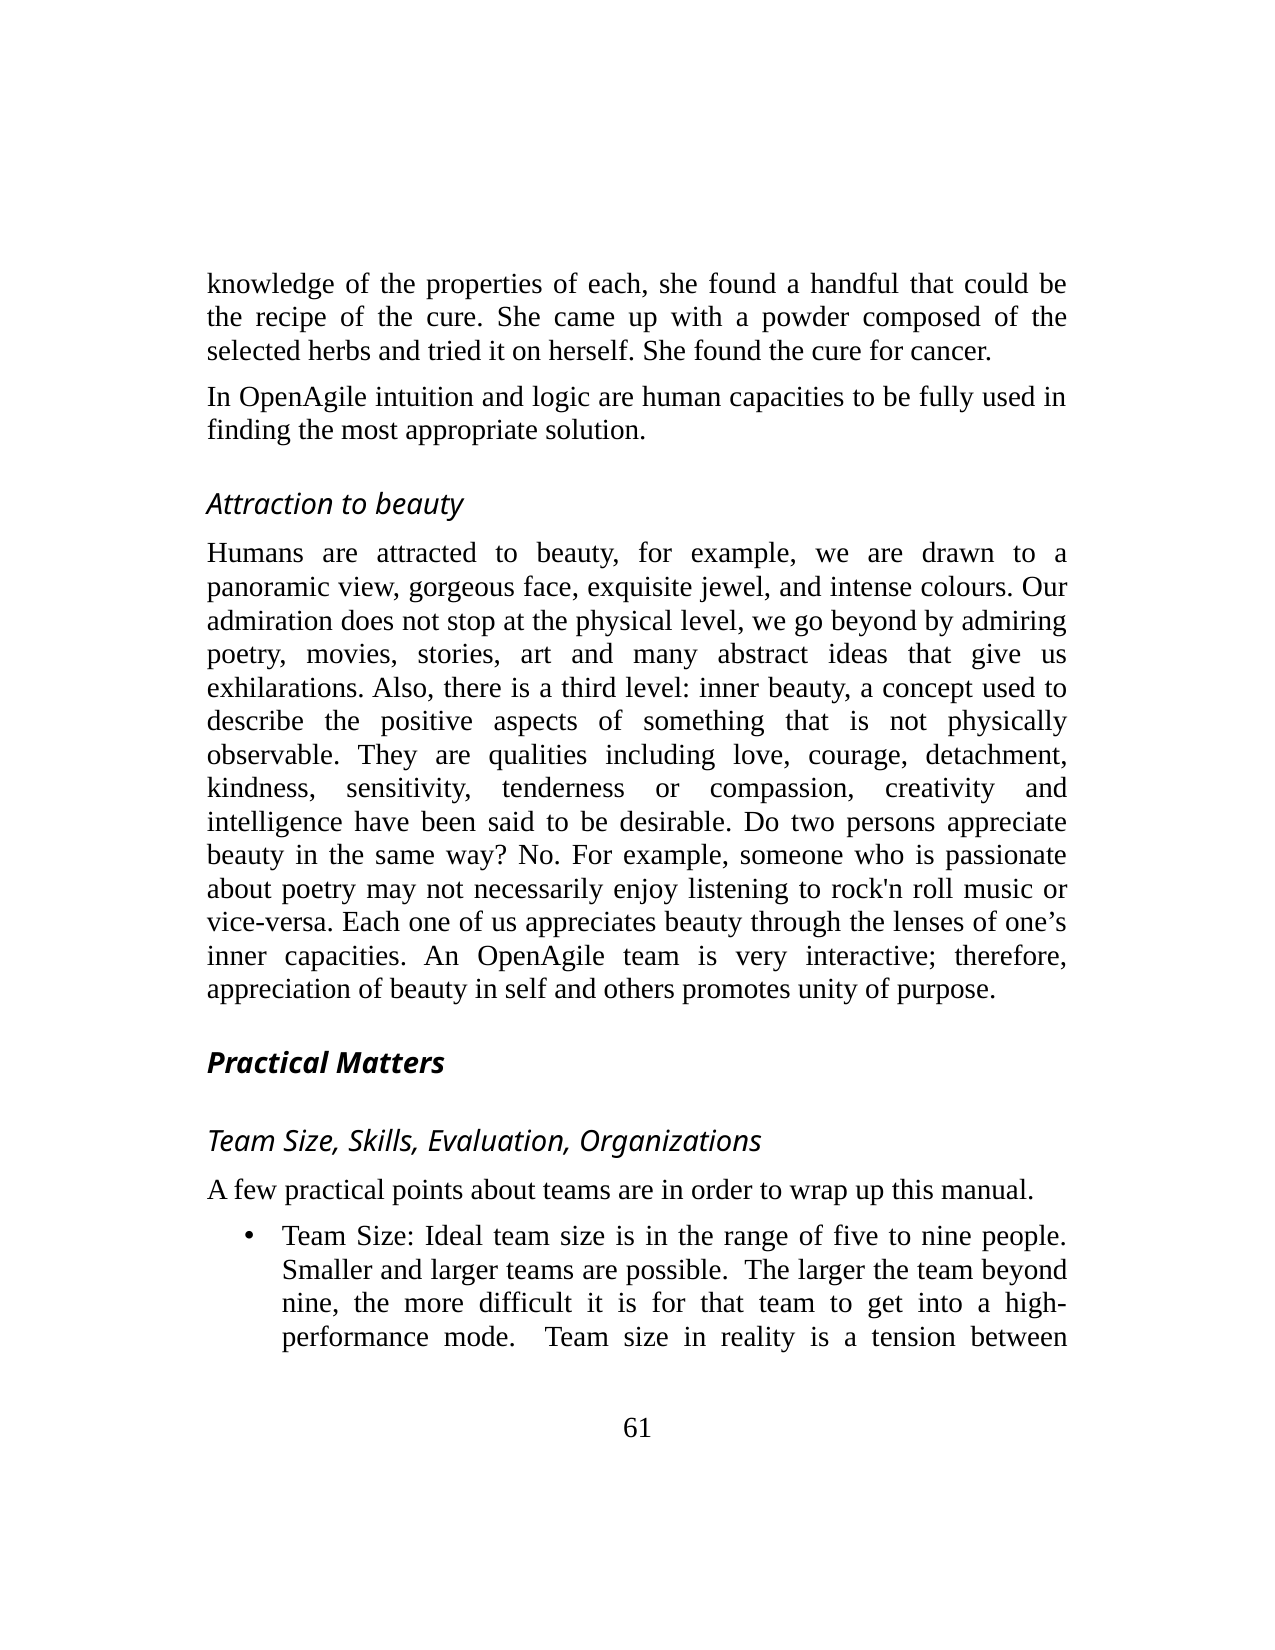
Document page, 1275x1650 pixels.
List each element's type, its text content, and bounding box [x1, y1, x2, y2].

subtitle Attraction to beauty [207, 483, 1068, 523]
text In OpenAgile intuition and logic are human capacities to be fully used in finding the most appropriate solution. [207, 379, 1068, 446]
subtitle Team Size, Skills, Evaluation, Organizations [207, 1120, 1068, 1159]
text knowledge of the properties of each, she found a handful that could be the recipe of the cure. She came up with a powder composed of the selected herbs and tried it on herself. She found the cure for cancer. [207, 266, 1068, 366]
subtitle Practical Matters [207, 1043, 1068, 1082]
list Team Size: Ideal team size is in the range of five to nine people. Smaller and larger teams are possible. The larger the team beyond nine, the more difficult it is for that team to get into a high-performance mode. Team size in reality is a tension between [244, 1218, 1068, 1352]
text A few practical points about teams are in order to wrap up this manual. [207, 1172, 1068, 1206]
text Humans are attracted to beauty, for example, we are drawn to a panoramic view, gorgeous face, exquisite jewel, and intense colours. Our admiration does not stop at the physical level, we go beyond by admiring poetry, movies, stories, art and many abstract ideas that give us exhilarations. Also, there is a third level: inner beauty, a concept used to describe the positive aspects of something that is not physically observable. They are qualities including love, courage, detachment, kindness, sensitivity, tenderness or compassion, creativity and intelligence have been said to be desirable. Do two persons appreciate beauty in the same way? No. For example, someone who is passionate about poetry may not necessarily enjoy listening to rock'n roll music or vice-versa. Each one of us appreciates beauty through the lenses of one’s inner capacities. An OpenAgile team is very interactive; therefore, appreciation of beauty in self and others promotes unity of purpose. [207, 536, 1068, 1005]
